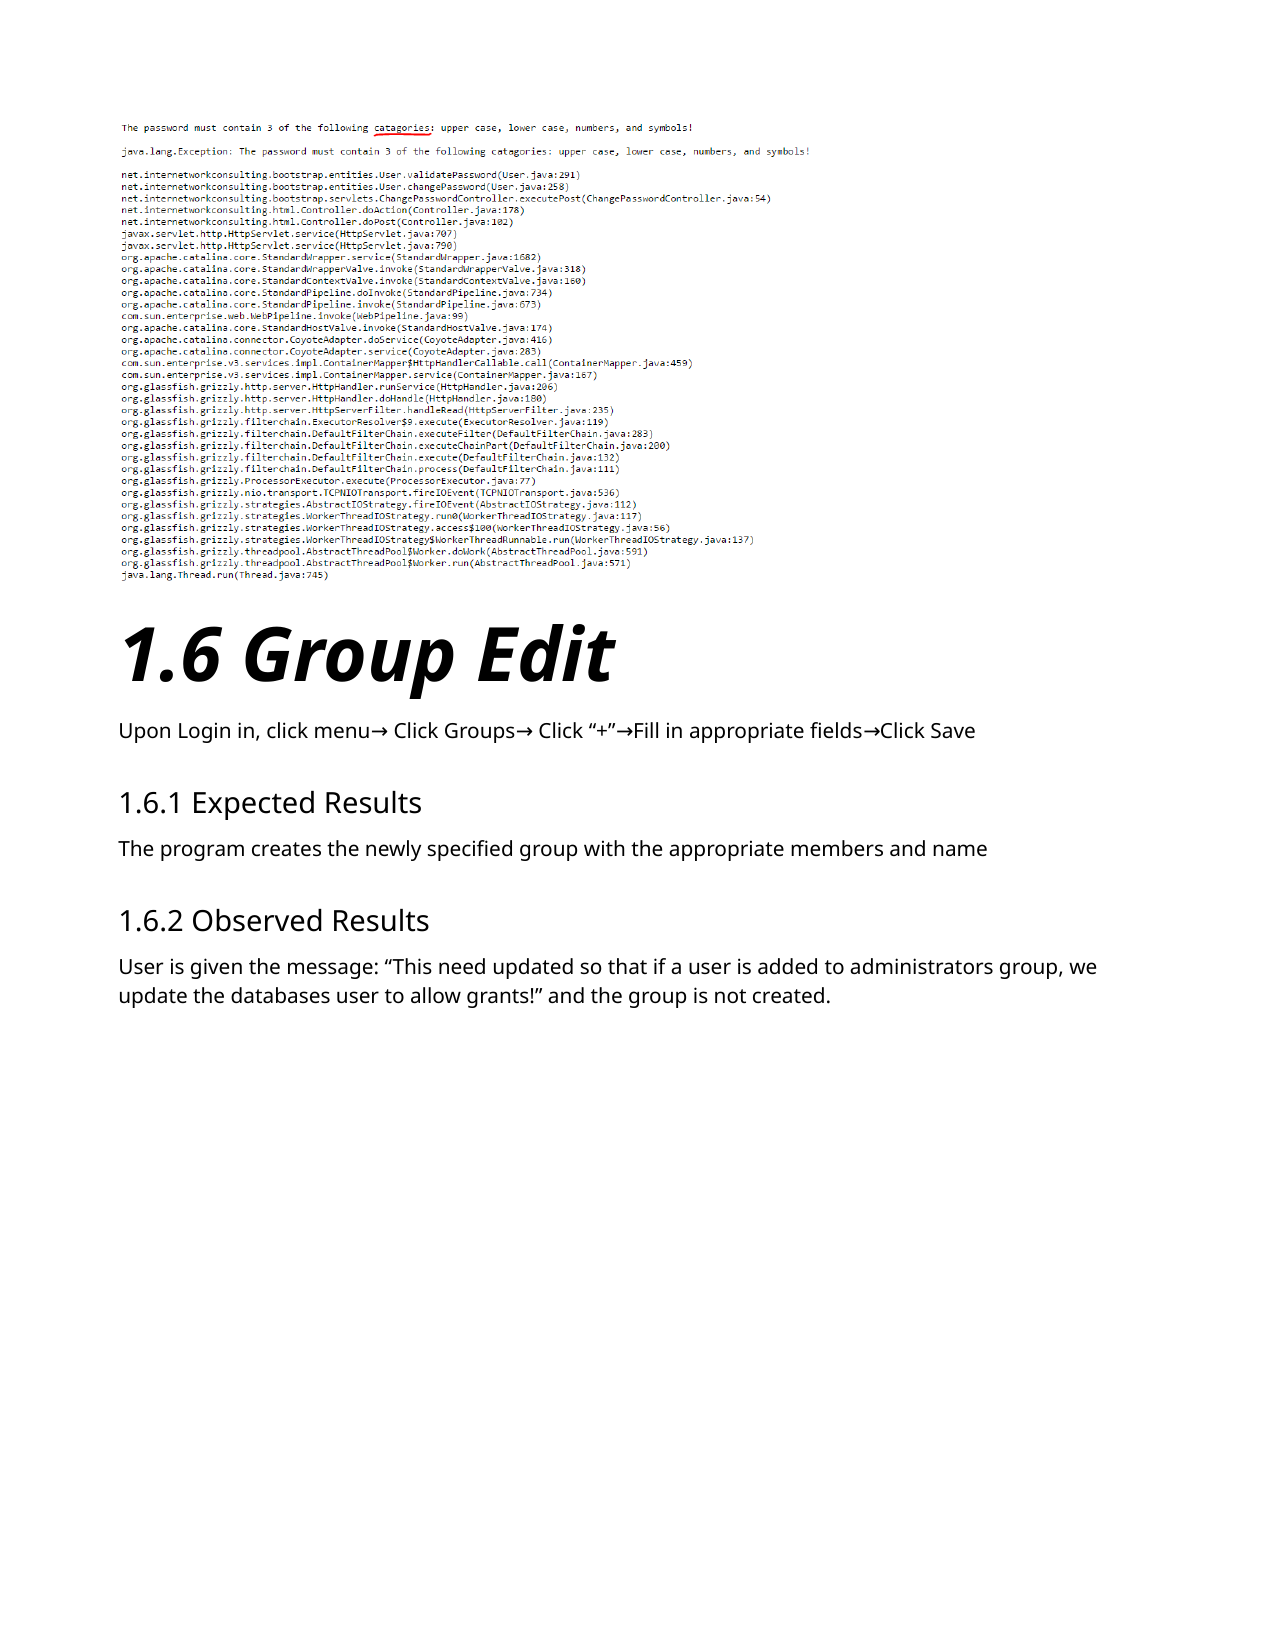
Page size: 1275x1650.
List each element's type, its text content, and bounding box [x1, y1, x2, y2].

picture [118, 118, 818, 602]
text The program creates the newly specified group with the appropriate members and name [118, 834, 1157, 863]
subtitle 1.6.1 Expected Results [118, 782, 1157, 822]
text User is given the message: “This need updated so that if a user is added to administrators group, we update the databases user to allow grants!” and the group is not created. [118, 952, 1157, 1009]
text Upon Login in, click menu→ Click Groups→ Click “+”→Fill in appropriate fields→Click Save [118, 716, 1157, 744]
subtitle 1.6 Group Edit [118, 118, 1157, 704]
subtitle 1.6.2 Observed Results [118, 900, 1157, 940]
